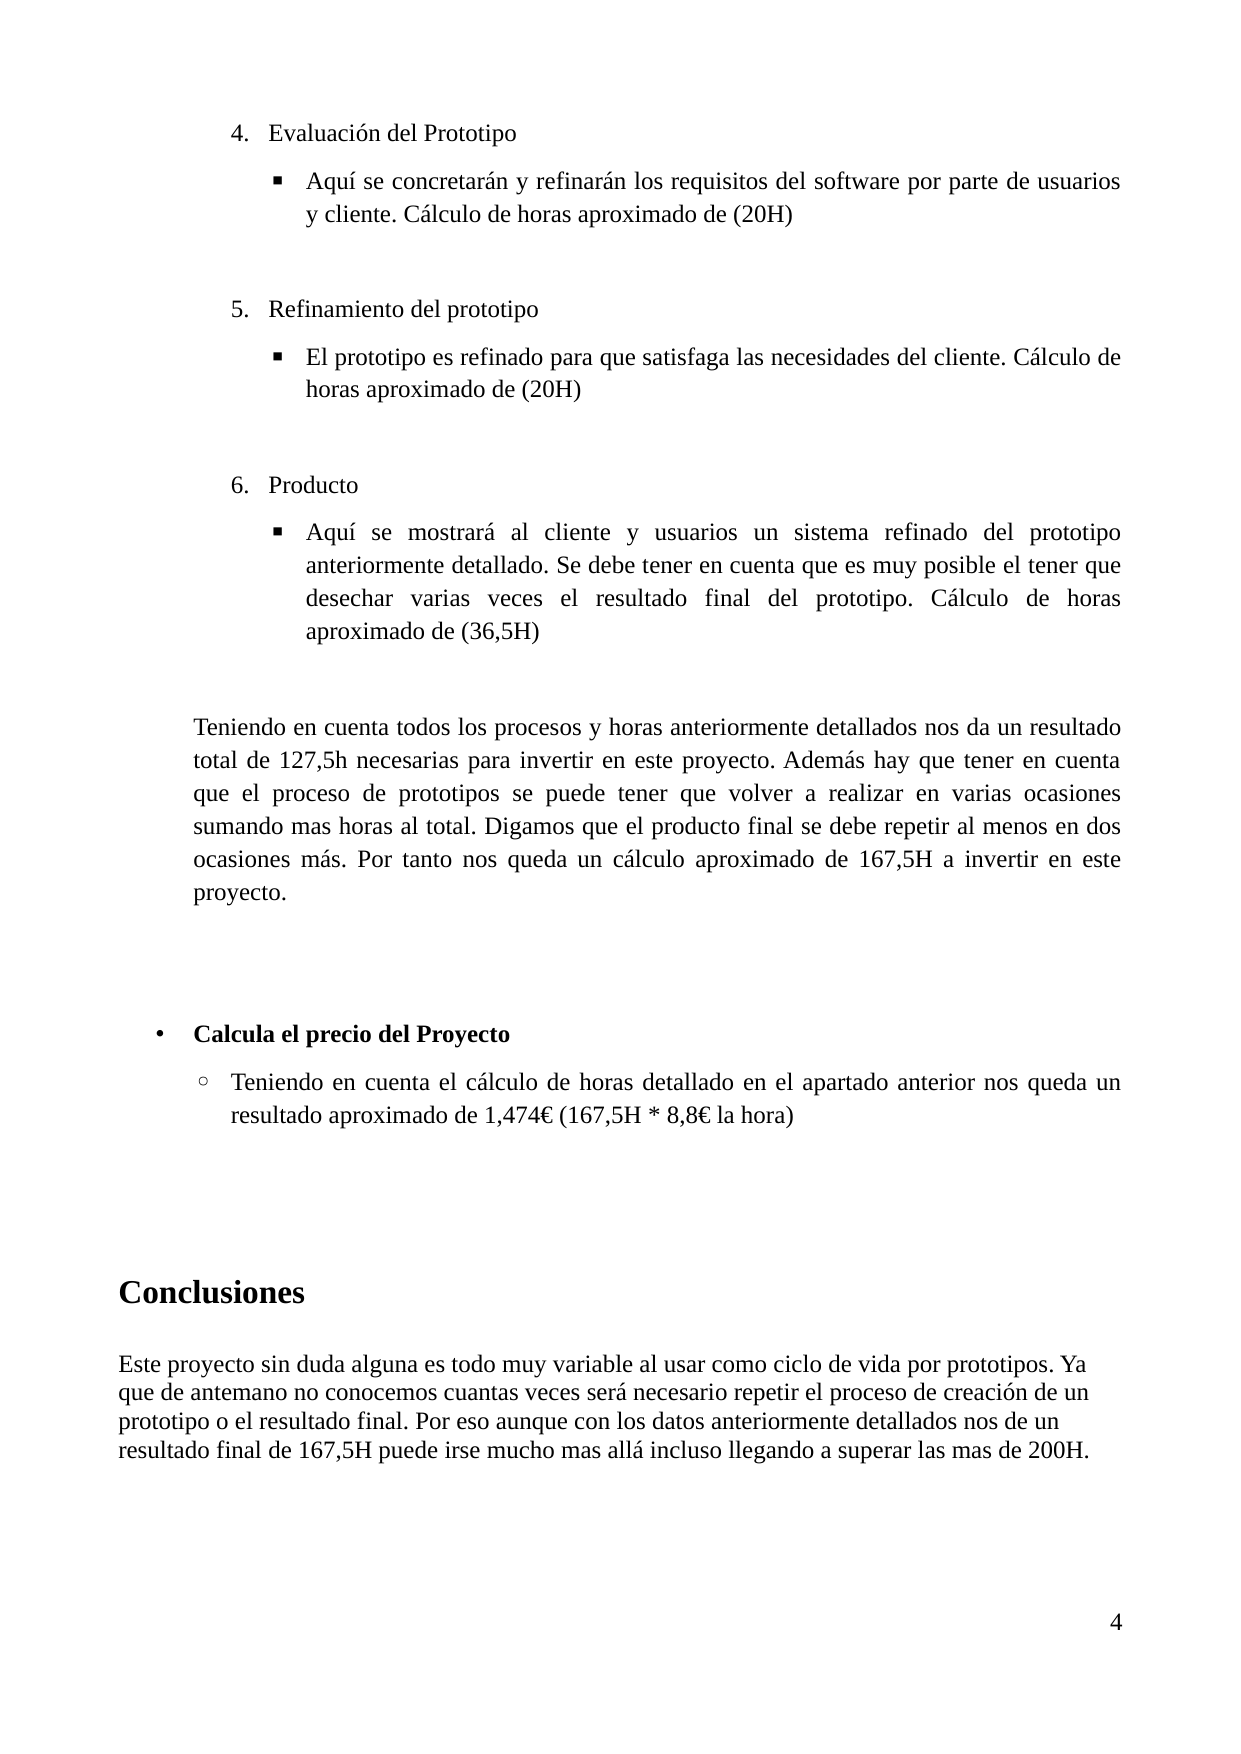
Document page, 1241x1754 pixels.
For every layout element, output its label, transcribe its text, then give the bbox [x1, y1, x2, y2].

list El prototipo es refinado para que satisfaga las necesidades del cliente. Cálculo de horas aproximado de (20H) [268, 342, 1122, 403]
list Calcula el precio del Proyecto [156, 1019, 1122, 1048]
list Teniendo en cuenta el cálculo de horas detallado en el apartado anterior nos queda un resultado aproximado de 1,474€ (167,5H * 8,8€ la hora) [193, 1067, 1122, 1129]
text Este proyecto sin duda alguna es todo muy variable al usar como ciclo de vida por prototipos. Ya que de antemano no conocemos cuantas veces será necesario repetir el proceso de creación de un prototipo o el resultado final. Por eso aunque con los datos anteriormente detallados nos de un resultado final de 167,5H puede irse mucho mas allá incluso llegando a superar las mas de 200H. [118, 1349, 1122, 1464]
list Aquí se mostrará al cliente y usuarios un sistema refinado del prototipo anteriormente detallado. Se debe tener en cuenta que es muy posible el tener que desechar varias veces el resultado final del prototipo. Cálculo de horas aproximado de (36,5H) [268, 517, 1122, 645]
list Refinamiento del prototipo [231, 294, 1122, 323]
list Evaluación del Prototipo [231, 118, 1122, 147]
list Aquí se concretarán y refinarán los requisitos del software por parte de usuarios y cliente. Cálculo de horas aproximado de (20H) [268, 166, 1122, 227]
text Conclusiones [118, 1272, 1122, 1310]
list Producto [231, 470, 1122, 498]
list Teniendo en cuenta todos los procesos y horas anteriormente detallados nos da un resultado total de 127,5h necesarias para invertir en este proyecto. Además hay que tener en cuenta que el proceso de prototipos se puede tener que volver a realizar en varias ocasiones sumando mas horas al total. Digamos que el producto final se debe repetir al menos en dos ocasiones más. Por tanto nos queda un cálculo aproximado de 167,5H a invertir en este proyecto. [156, 712, 1122, 906]
